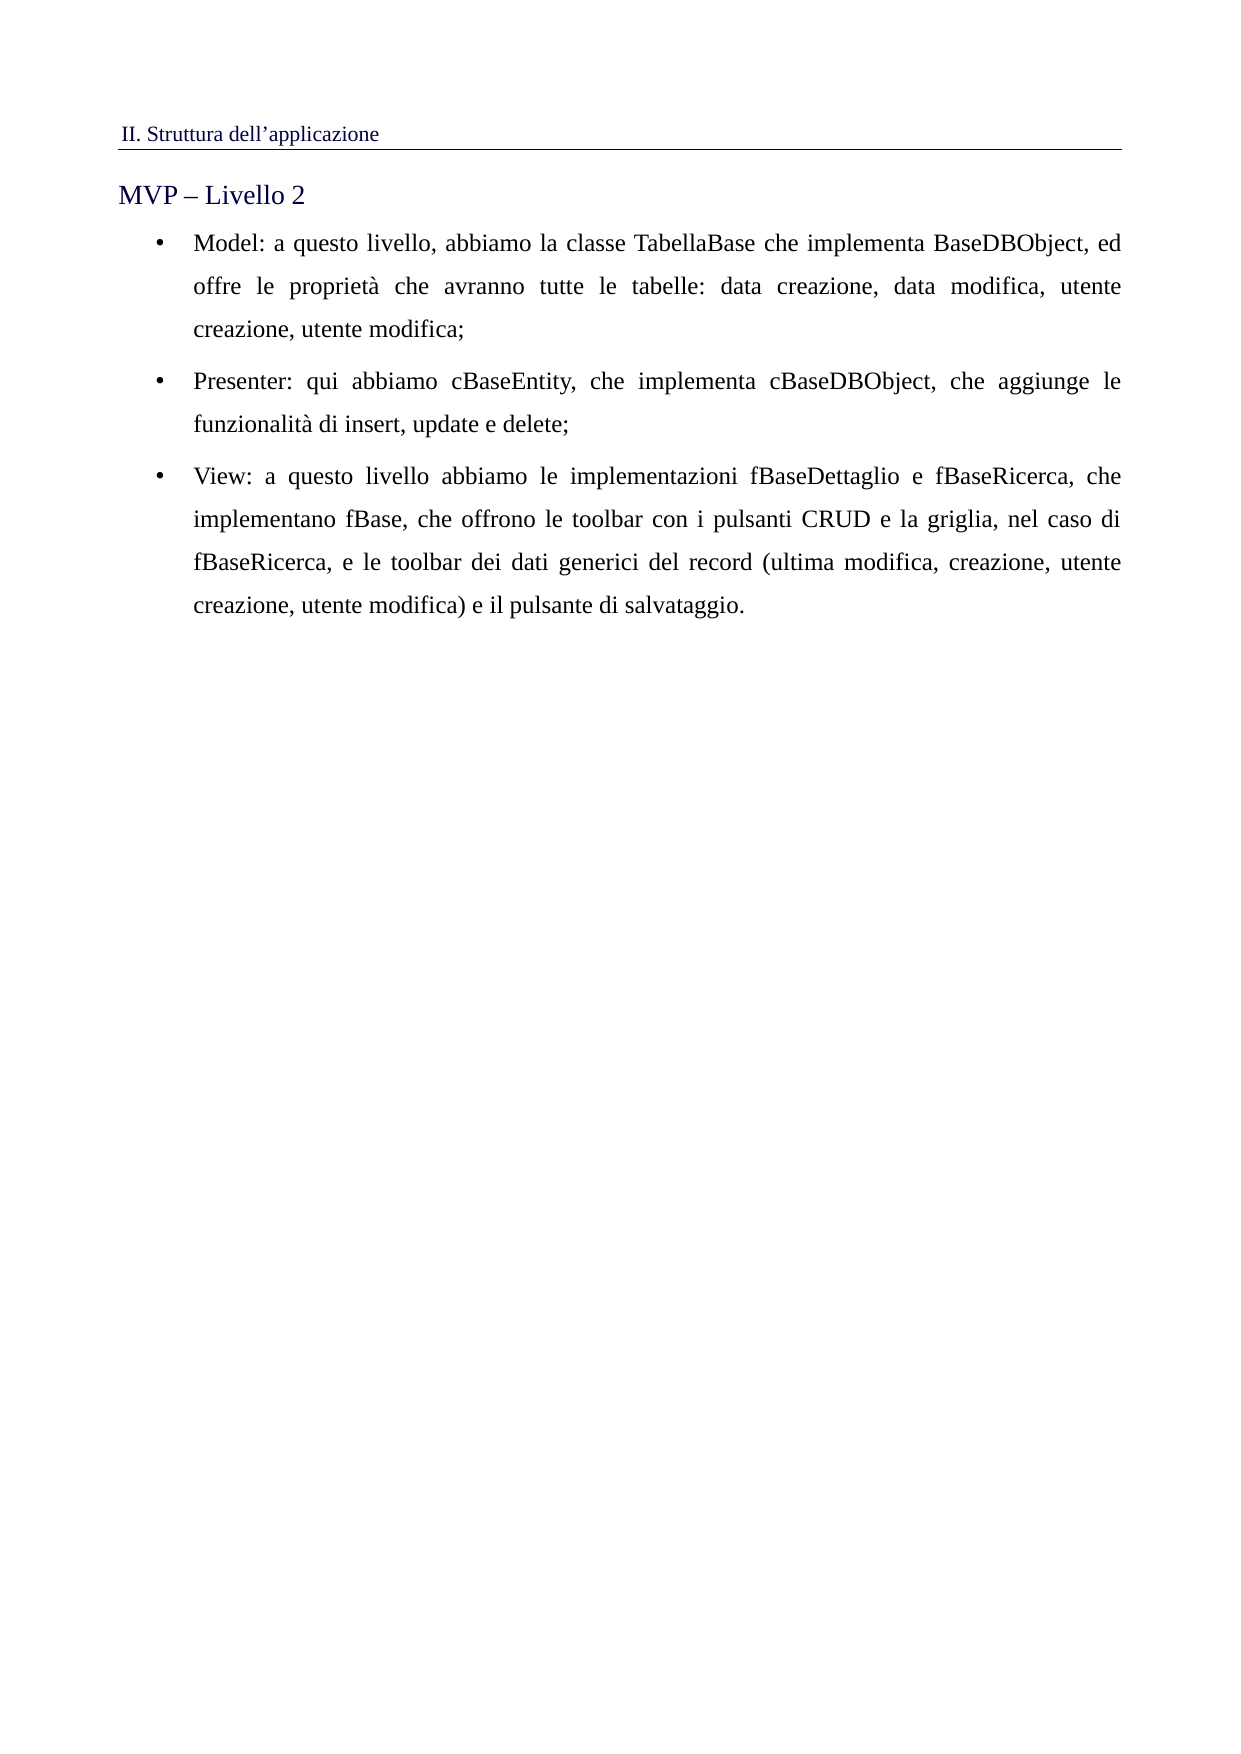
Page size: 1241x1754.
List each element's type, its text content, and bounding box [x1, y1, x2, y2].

list Presenter: qui abbiamo cBaseEntity, che implementa cBaseDBObject, che aggiunge le funzionalità di insert, update e delete; [156, 366, 1122, 438]
list Model: a questo livello, abbiamo la classe TabellaBase che implementa BaseDBObject, ed offre le proprietà che avranno tutte le tabelle: data creazione, data modifica, utente creazione, utente modifica; [156, 228, 1122, 343]
list View: a questo livello abbiamo le implementazioni fBaseDettaglio e fBaseRicerca, che implementano fBase, che offrono le toolbar con i pulsanti CRUD e la griglia, nel caso di fBaseRicerca, e le toolbar dei dati generici del record (ultima modifica, creazione, utente creazione, utente modifica) e il pulsante di salvataggio. [156, 461, 1122, 619]
subtitle MVP – Livello 2 [118, 179, 1122, 211]
